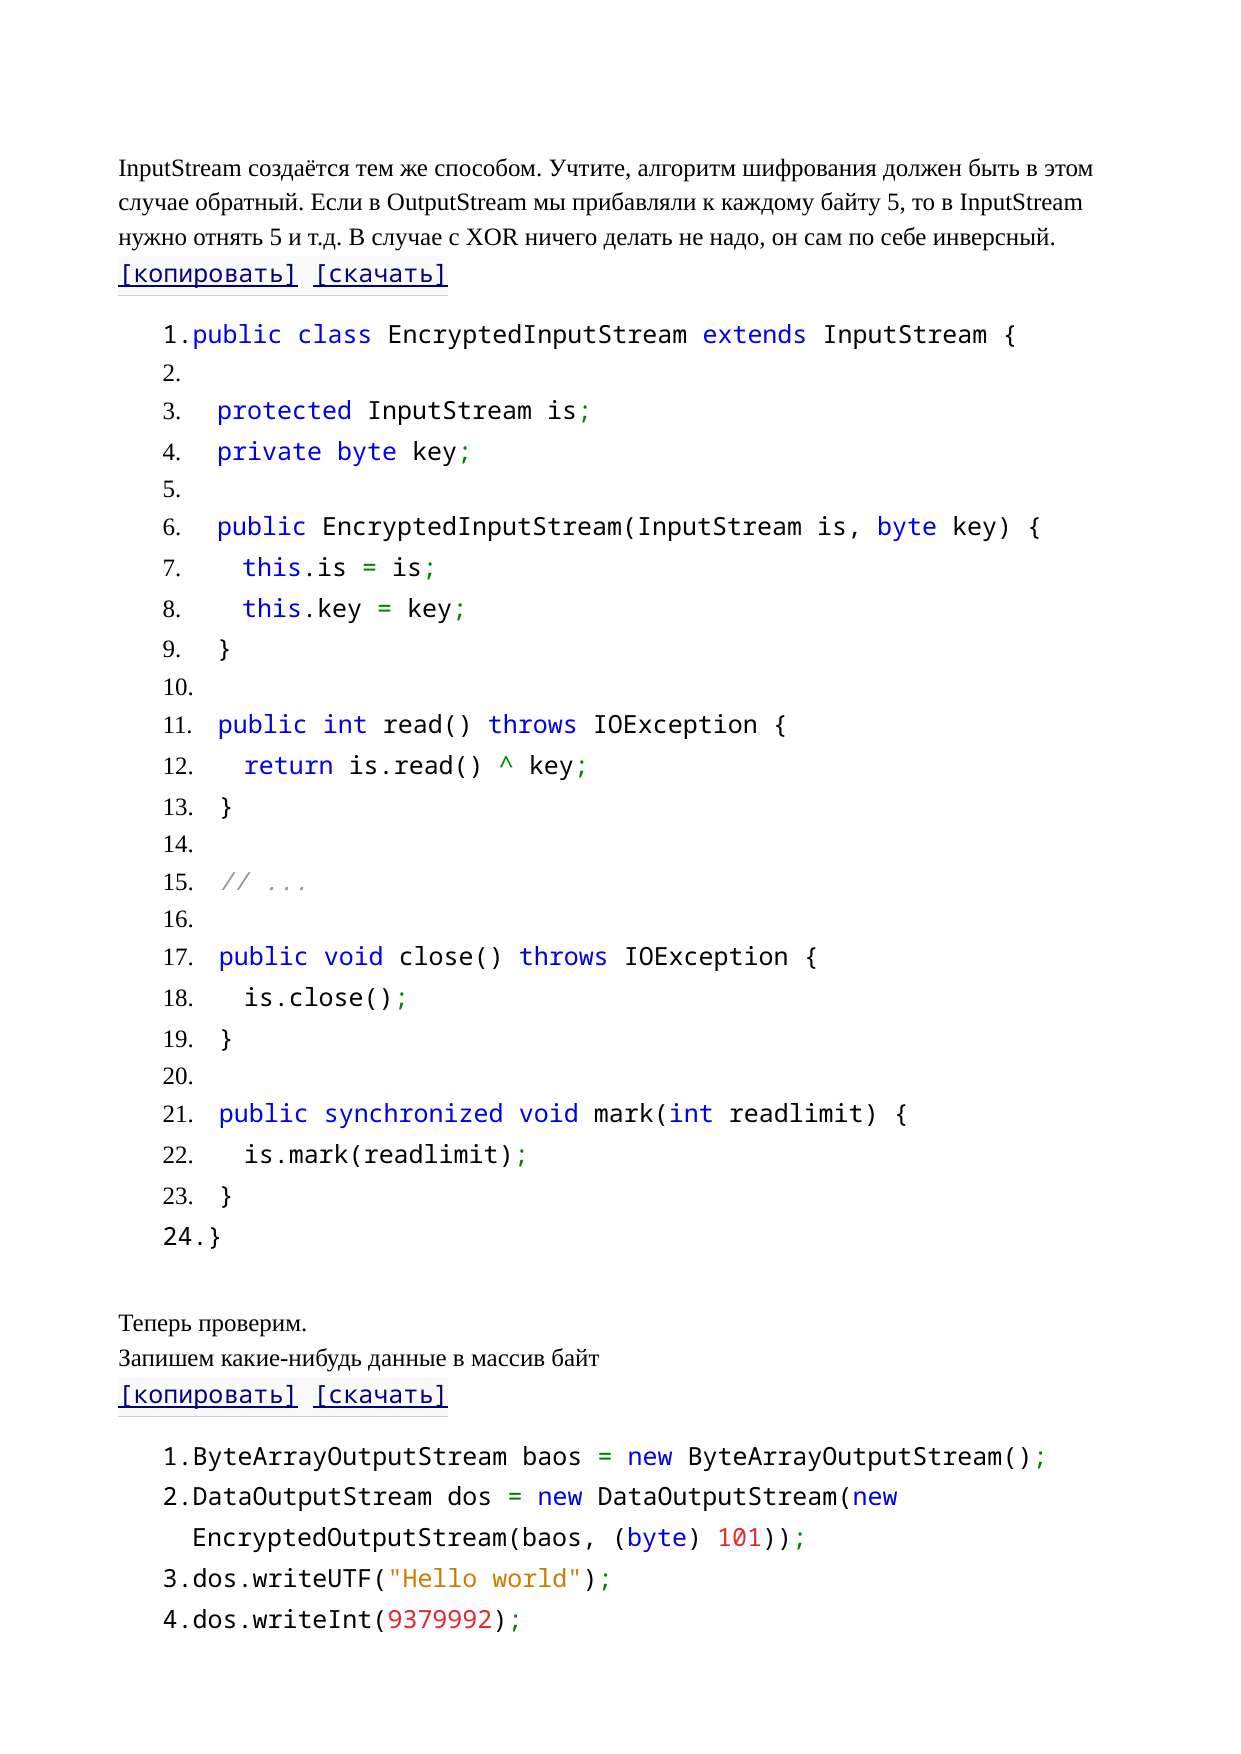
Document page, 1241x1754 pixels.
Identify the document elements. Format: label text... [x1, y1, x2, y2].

list public int read() throws IOException { [162, 706, 1122, 741]
list } [162, 631, 1122, 665]
list } [162, 1218, 1122, 1252]
text Теперь проверим. Запишем какие-нибудь данные в массив байт [118, 1274, 1122, 1371]
list this.is = is; [162, 549, 1122, 583]
list } [162, 1177, 1122, 1211]
list dos.writeInt(9379992); [162, 1602, 1122, 1636]
list return is.read() ^ key; [162, 747, 1122, 781]
list } [162, 1020, 1122, 1054]
list private byte key; [162, 433, 1122, 467]
list DataOutputStream dos = new DataOutputStream(new EncryptedOutputStream(baos, (byte) 101)); [162, 1479, 1122, 1554]
list is.close(); [162, 979, 1122, 1014]
list public class EncryptedInputStream extends InputStream { [162, 317, 1122, 351]
text [копировать] [скачать] [118, 1377, 1122, 1416]
list dos.writeUTF("Hello world"); [162, 1561, 1122, 1595]
list this.key = key; [162, 590, 1122, 624]
list protected InputStream is; [162, 392, 1122, 427]
list is.mark(readlimit); [162, 1137, 1122, 1171]
list public EncryptedInputStream(InputStream is, byte key) { [162, 509, 1122, 543]
text [копировать] [скачать] [118, 256, 1122, 295]
list ByteArrayOutputStream baos = new ByteArrayOutputStream(); [162, 1438, 1122, 1472]
text InputStream создаётся тем же способом. Учтите, алгоритм шифрования должен быть в этом случае обратный. Если в OutputStream мы прибавляли к каждому байту 5, то в InputStream нужно отнять 5 и т.д. В случае с XOR ничего делать не надо, он сам по себе инверсный. [118, 118, 1122, 250]
list // ... [162, 863, 1122, 897]
list } [162, 788, 1122, 822]
list public synchronized void mark(int readlimit) { [162, 1096, 1122, 1130]
list public void close() throws IOException { [162, 939, 1122, 973]
